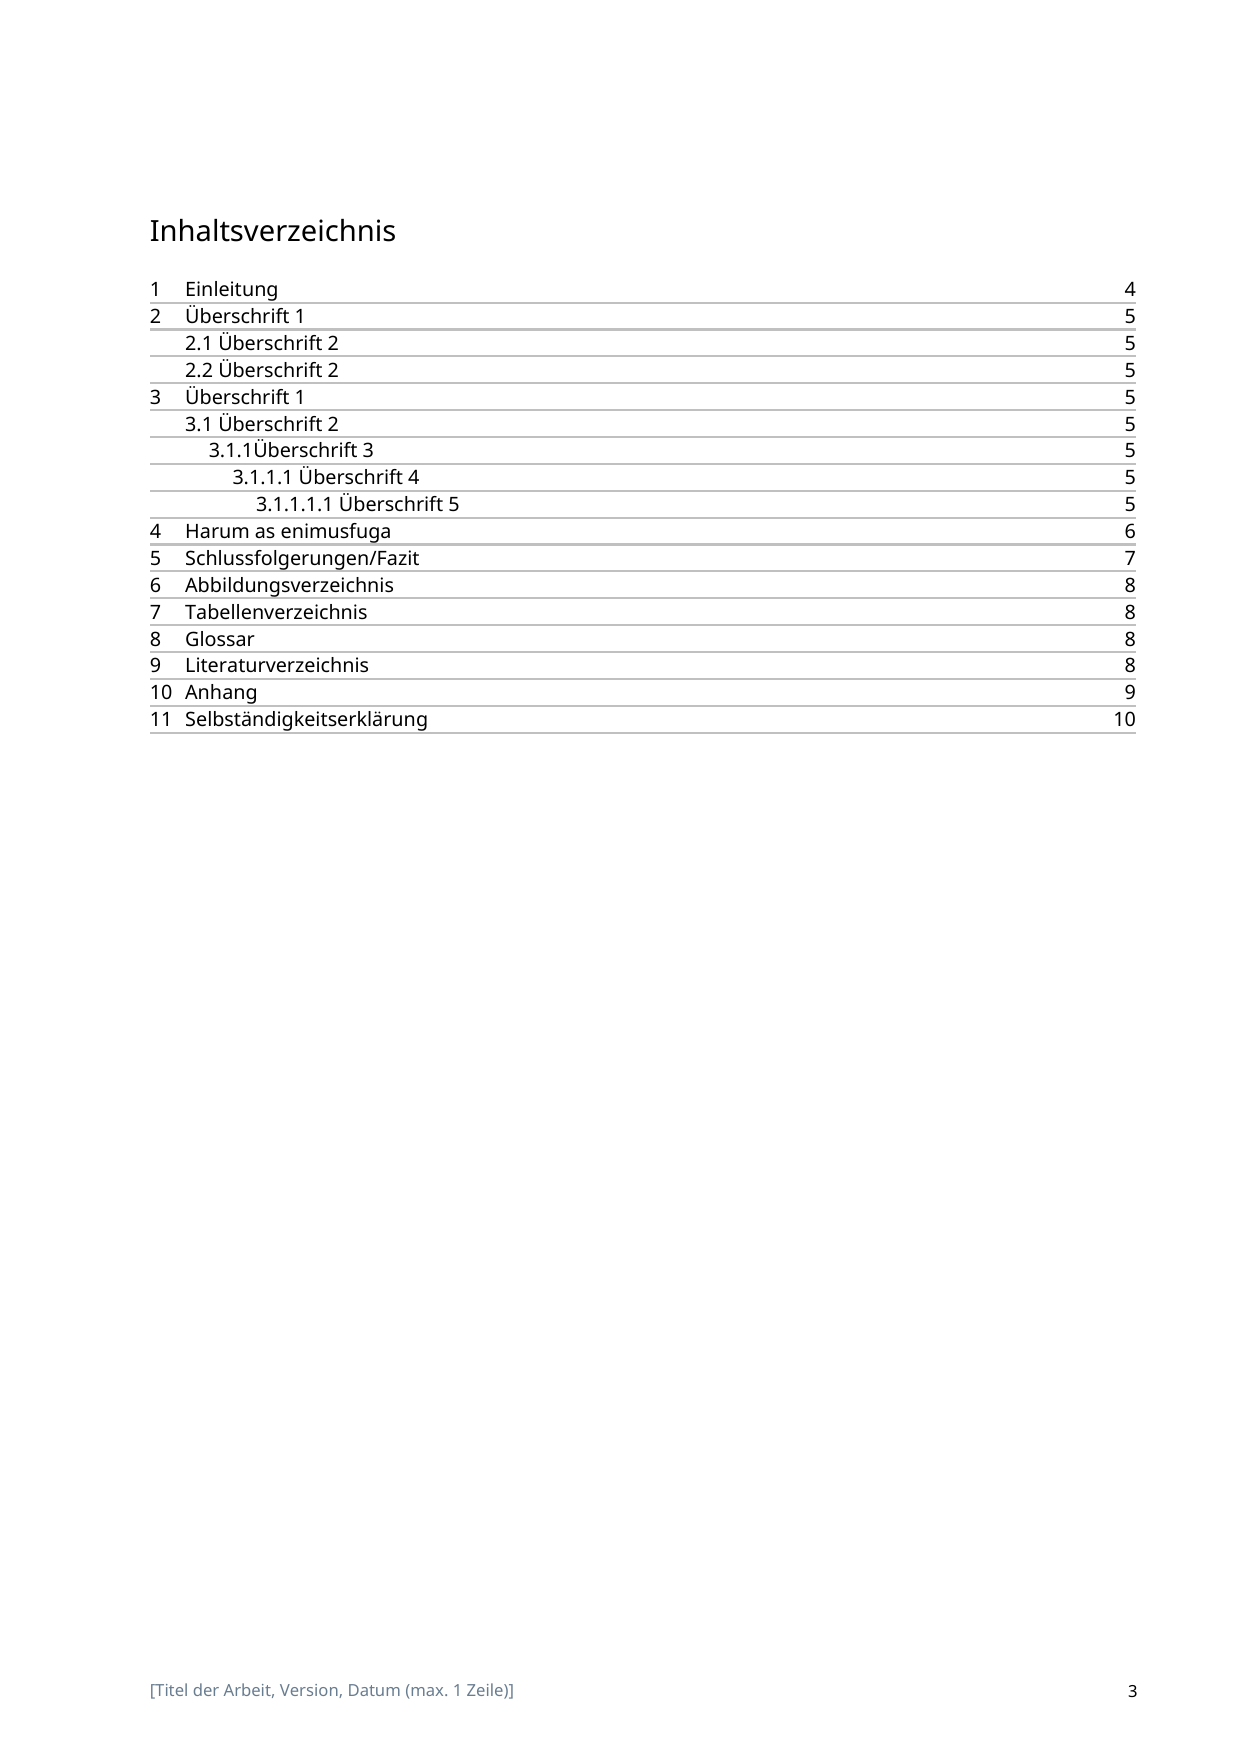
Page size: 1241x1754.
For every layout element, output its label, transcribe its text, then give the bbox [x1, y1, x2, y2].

text 3.1.1.1 Überschrift 4 5 [149, 465, 1136, 492]
text 1 Einleitung 4 [149, 277, 1136, 304]
text 2.1 Überschrift 2 5 [149, 331, 1136, 357]
text 10 Anhang 9 [149, 680, 1136, 707]
text 11 Selbständigkeitserklärung 10 [149, 707, 1136, 734]
text 9 Literaturverzeichnis 8 [149, 653, 1136, 680]
text 8 Glossar 8 [149, 626, 1136, 653]
text 3 Überschrift 1 5 [149, 384, 1136, 411]
text 3.1.1Überschrift 3 5 [149, 438, 1136, 465]
text 6 Abbildungsverzeichnis 8 [149, 572, 1136, 599]
text 2 Überschrift 1 5 [149, 304, 1136, 331]
text Inhaltsverzeichnis [149, 210, 1136, 250]
text 3.1.1.1.1 Überschrift 5 5 [149, 492, 1136, 519]
text 2.2 Überschrift 2 5 [149, 357, 1136, 384]
text 4 Harum as enimusfuga 6 [149, 519, 1136, 546]
text 3.1 Überschrift 2 5 [149, 411, 1136, 438]
text 7 Tabellenverzeichnis 8 [149, 599, 1136, 626]
text 5 Schlussfolgerungen/Fazit 7 [149, 546, 1136, 572]
